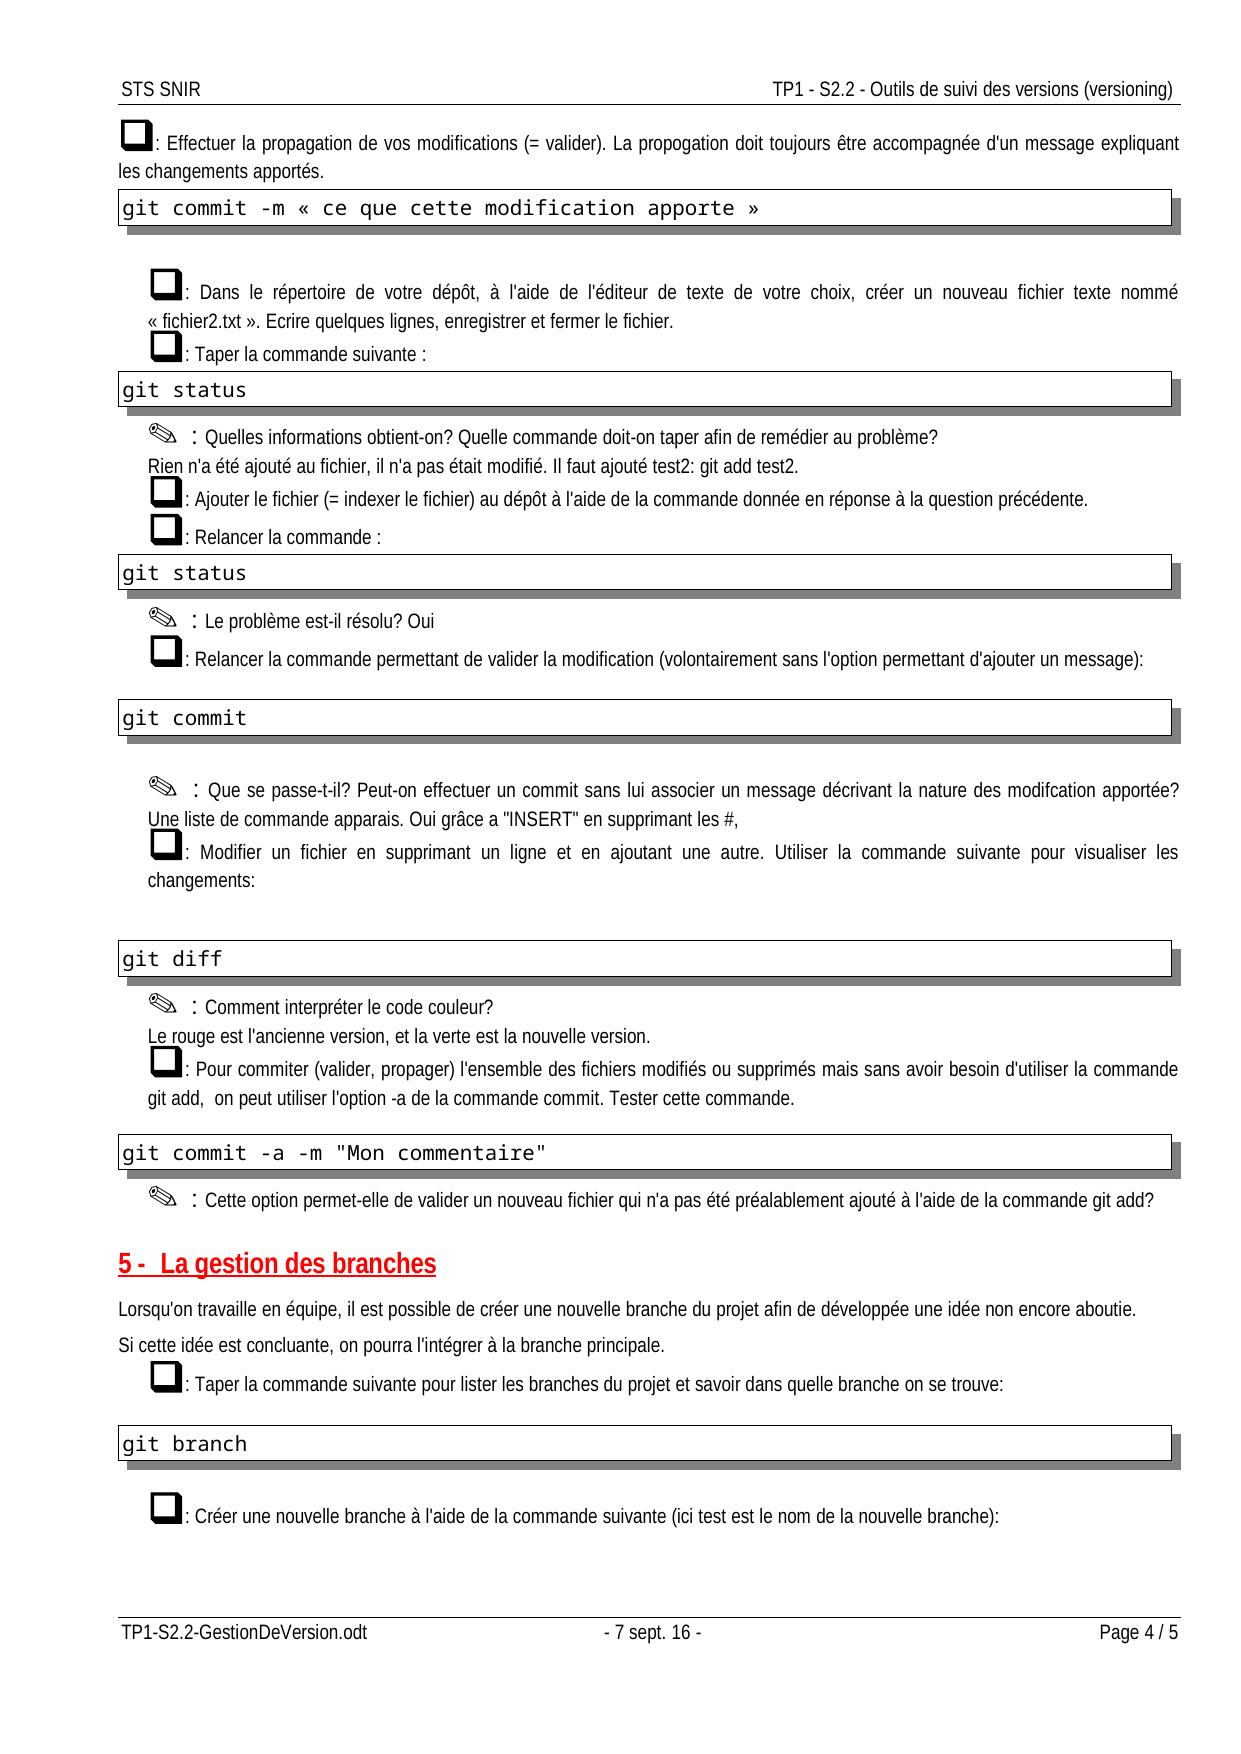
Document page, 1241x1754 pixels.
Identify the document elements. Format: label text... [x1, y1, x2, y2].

text ❑: Relancer la commande : [148, 516, 1181, 554]
text Lorsqu'on travaille en équipe, il est possible de créer une nouvelle branche du projet afin de développée une idée non encore aboutie. [118, 1297, 1181, 1321]
text ❑: Relancer la commande permettant de valider la modification (volontairement sans l'option permettant d'ajouter un message): [148, 637, 1181, 675]
text ❑: Effectuer la propagation de vos modifications (= valider). La propogation doit toujours être accompagnée d'un message expliquant les changements apportés. [118, 121, 1181, 183]
text git commit [119, 700, 1171, 735]
text ❑: Modifier un fichier en supprimant un ligne et en ajoutant une autre. Utiliser la commande suivante pour visualiser les changements: [148, 830, 1181, 892]
subtitle La gestion des branches [118, 1246, 1181, 1279]
text ❑: Taper la commande suivante pour lister les branches du projet et savoir dans quelle branche on se trouve: [148, 1363, 1181, 1401]
text ❑: Pour commiter (valider, propager) l'ensemble des fichiers modifiés ou supprimés mais sans avoir besoin d'utiliser la commande git add, on peut utiliser l'option -a de la commande commit. Tester cette commande. [148, 1048, 1181, 1109]
text ✎ : Cette option permet-elle de valider un nouveau fichier qui n'a pas été préalablement ajouté à l'aide de la commande git add? [148, 1179, 1181, 1217]
text git status [119, 555, 1171, 589]
text Le rouge est l'ancienne version, et la verte est la nouvelle version. [148, 1024, 1181, 1048]
text ❑: Dans le répertoire de votre dépôt, à l'aide de l'éditeur de texte de votre choix, créer un nouveau fichier texte nommé « fichier2.txt ». Ecrire quelques lignes, enregistrer et fermer le fichier. [148, 271, 1181, 332]
text git commit -a -m "Mon commentaire" [119, 1135, 1171, 1169]
text Rien n'a été ajouté au fichier, il n'a pas était modifié. Il faut ajouté test2: git add test2. [148, 454, 1181, 478]
text ❑: Créer une nouvelle branche à l'aide de la commande suivante (ici test est le nom de la nouvelle branche): [148, 1494, 1181, 1532]
text ❑: Taper la commande suivante : [148, 332, 1181, 371]
text ✎ : Comment interpréter le code couleur? [148, 986, 1181, 1024]
text git diff [119, 941, 1171, 976]
text Si cette idée est concluante, on pourra l'intégrer à la branche principale. [118, 1333, 1181, 1357]
text ✎ : Quelles informations obtient-on? Quelle commande doit-on taper afin de remédier au problème? [148, 416, 1181, 454]
text git status [119, 372, 1171, 406]
text ❑: Ajouter le fichier (= indexer le fichier) au dépôt à l'aide de la commande donnée en réponse à la question précédente. [148, 478, 1181, 516]
text ✎ : Le problème est-il résolu? Oui [148, 599, 1181, 637]
text ✎ : Que se passe-t-il? Peut-on effectuer un commit sans lui associer un message décrivant la nature des modifcation apportée? Une liste de commande apparais. Oui grâce a "INSERT" en supprimant les #, [148, 768, 1181, 830]
text git branch [119, 1426, 1171, 1460]
text git commit -m « ce que cette modification apporte » [119, 190, 1171, 225]
